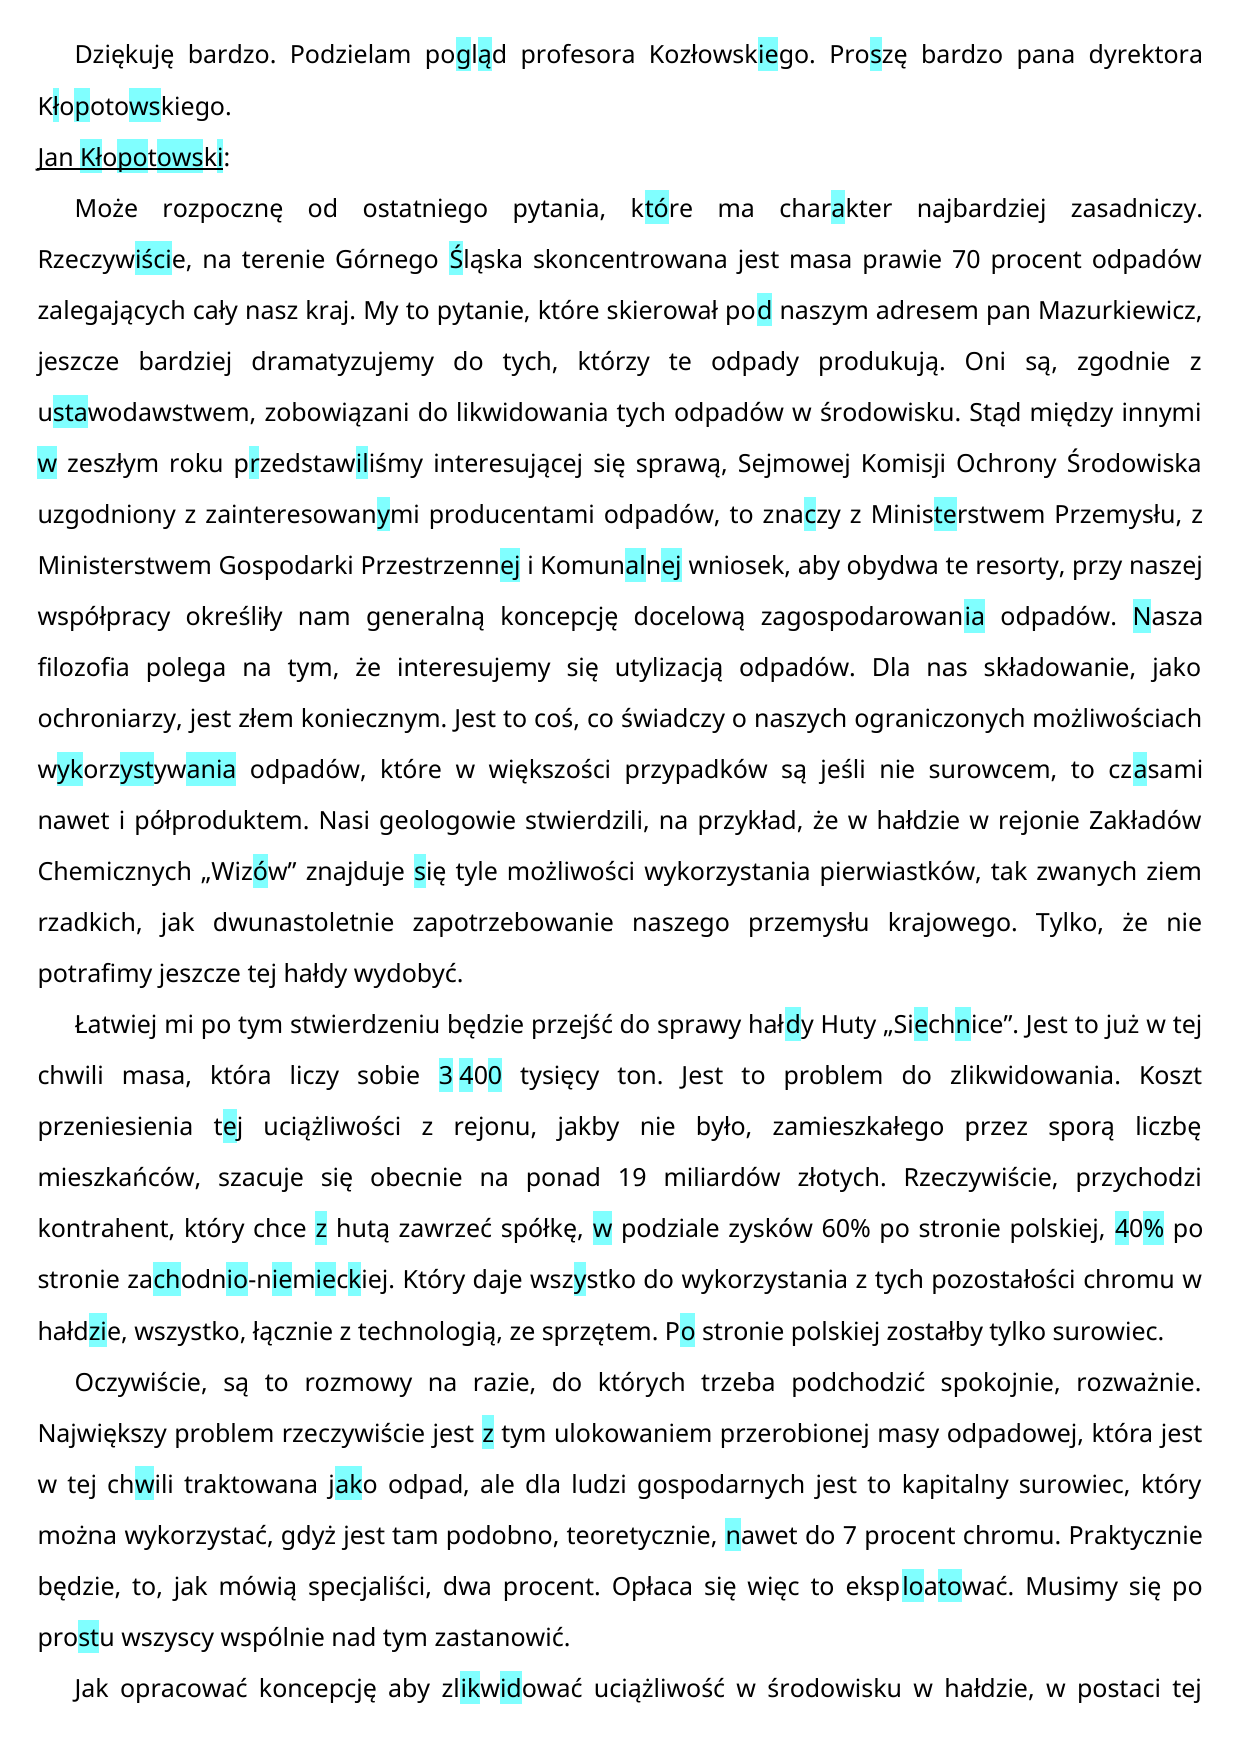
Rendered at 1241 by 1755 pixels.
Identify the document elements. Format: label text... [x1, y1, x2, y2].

text Może rozpocznę od ostatniego pytania, które ma charakter najbardziej zasadniczy. Rzeczywiście, na terenie Górnego Śląska skoncentrowana jest masa prawie 70 procent odpadów zalegających cały nasz kraj. My to pytanie, które skierował pod naszym adresem pan Mazurkiewicz, jeszcze bardziej dramatyzujemy do tych, którzy te odpady produkują. Oni są, zgodnie z ustawodawstwem, zobowiązani do likwidowania tych odpadów w środowisku. Stąd między innymi w zeszłym roku przedstawiliśmy interesującej się sprawą, Sejmowej Komisji Ochrony Środowiska uzgodniony z zainteresowanymi producentami odpadów, to znaczy z Ministerstwem Przemysłu, z Ministerstwem Gospodarki Przestrzennej i Komunalnej wniosek, aby obydwa te resorty, przy naszej współpracy określiły nam generalną koncepcję docelową zagospodarowania odpadów. Nasza filozofia polega na tym, że interesujemy się utylizacją odpadów. Dla nas składowanie, jako ochroniarzy, jest złem koniecznym. Jest to coś, co świadczy o naszych ograniczonych możliwościach wykorzystywania odpadów, które w większości przypadków są jeśli nie surowcem, to czasami nawet i półproduktem. Nasi geologowie stwierdzili, na przykład, że w hałdzie w rejonie Zakładów Chemicznych „Wizów” znajduje się tyle możliwości wykorzystania pierwiastków, tak zwanych ziem rzadkich, jak dwunastoletnie zapotrzebowanie naszego przemysłu krajowego. Tylko, że nie potrafimy jeszcze tej hałdy wydobyć. [37, 190, 1203, 990]
text Jan Kłopotowski: [37, 139, 1203, 173]
text Łatwiej mi po tym stwierdzeniu będzie przejść do sprawy hałdy Huty „Siechnice”. Jest to już w tej chwili masa, która liczy sobie 3 400 tysięcy ton. Jest to problem do zlikwidowania. Koszt przeniesienia tej uciążliwości z rejonu, jakby nie było, zamieszkałego przez sporą liczbę mieszkańców, szacuje się obecnie na ponad 19 miliardów złotych. Rzeczywiście, przychodzi kontrahent, który chce z hutą zawrzeć spółkę, w podziale zysków 60% po stronie polskiej, 40% po stronie zachodnio-niemieckiej. Który daje wszystko do wykorzystania z tych pozostałości chromu w hałdzie, wszystko, łącznie z technologią, ze sprzętem. Po stronie polskiej zostałby tylko surowiec. [37, 1007, 1203, 1347]
text Dziękuję bardzo. Podzielam pogląd profesora Kozłowskiego. Proszę bardzo pana dyrektora Kłopotowskiego. [37, 37, 1203, 122]
text Jak opracować koncepcję aby zlikwidować uciążliwość w środowisku w hałdzie, w postaci tej [37, 1671, 1203, 1704]
text Oczywiście, są to rozmowy na razie, do których trzeba podchodzić spokojnie, rozważnie. Największy problem rzeczywiście jest z tym ulokowaniem przerobionej masy odpadowej, która jest w tej chwili traktowana jako odpad, ale dla ludzi gospodarnych jest to kapitalny surowiec, który można wykorzystać, gdyż jest tam podobno, teoretycznie, nawet do 7 procent chromu. Praktycznie będzie, to, jak mówią specjaliści, dwa procent. Opłaca się więc to eksploatować. Musimy się po prostu wszyscy wspólnie nad tym zastanowić. [37, 1364, 1203, 1653]
